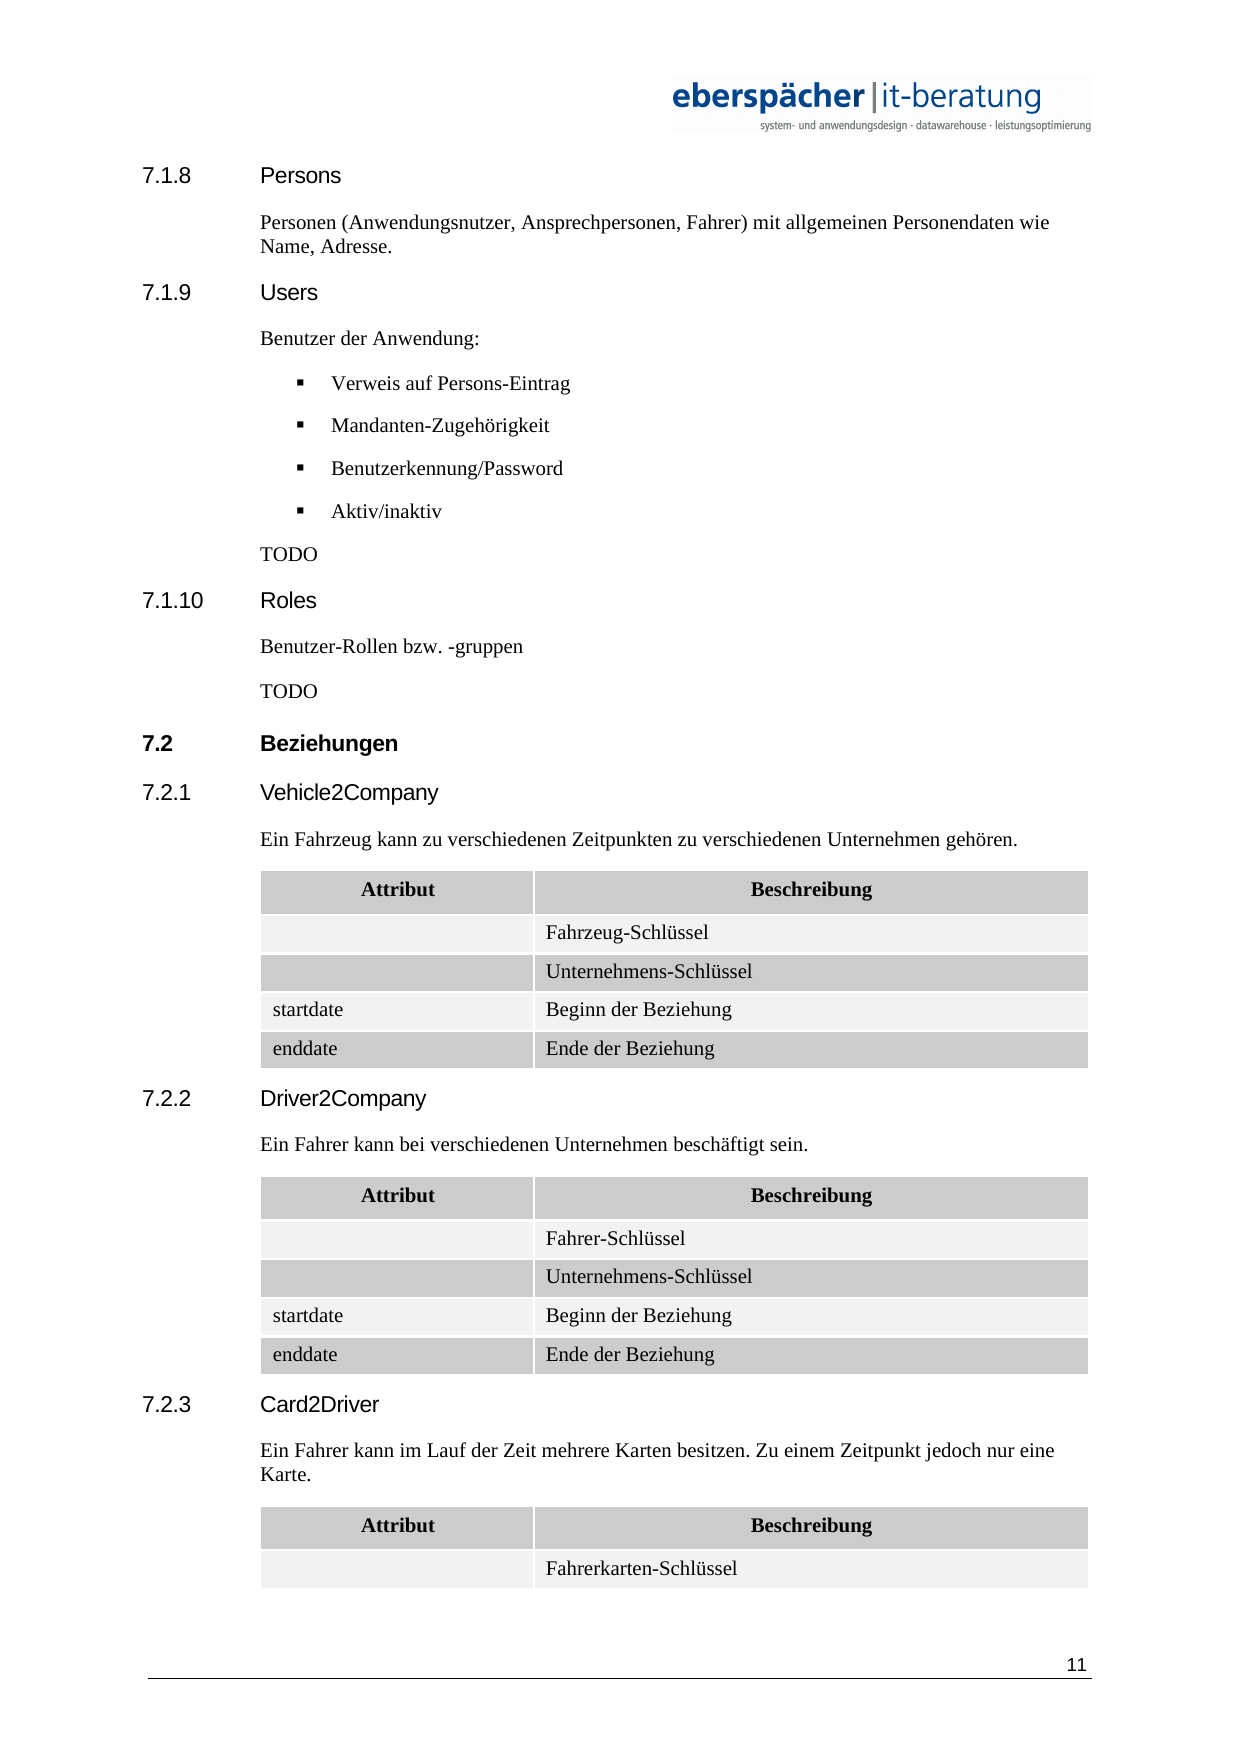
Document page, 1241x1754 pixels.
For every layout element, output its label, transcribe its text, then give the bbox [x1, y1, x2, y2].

text Benutzer der Anwendung: [260, 326, 1090, 350]
table_cell startdate [261, 1299, 533, 1335]
table_cell [261, 1260, 533, 1297]
table_header Attribut [261, 1507, 533, 1549]
table_cell [261, 1222, 533, 1258]
table_cell [261, 916, 533, 952]
text Ein Fahrer kann bei verschiedenen Unternehmen beschäftigt sein. [260, 1132, 1090, 1156]
text TODO [260, 679, 1090, 703]
list Benutzerkennung/Password [295, 456, 1019, 480]
table_cell enddate [261, 1338, 533, 1374]
list Aktiv/inaktiv [295, 499, 1019, 523]
table_cell Ende der Beziehung [535, 1338, 1088, 1374]
table_header Attribut [261, 1177, 533, 1219]
table_header Beschreibung [535, 1507, 1088, 1549]
table_cell Beginn der Beziehung [535, 1299, 1088, 1335]
subtitle Driver2Company [142, 1085, 1090, 1111]
table_cell startdate [261, 993, 533, 1030]
table_cell Ende der Beziehung [535, 1032, 1088, 1068]
table_cell enddate [261, 1032, 533, 1068]
table_cell Fahrer-Schlüssel [535, 1222, 1088, 1258]
table_cell Beginn der Beziehung [535, 993, 1088, 1030]
text Ein Fahrzeug kann zu verschiedenen Zeitpunkten zu verschiedenen Unternehmen gehören. [260, 826, 1090, 851]
table_cell [261, 1551, 533, 1588]
subtitle Persons [142, 162, 1090, 189]
table_cell Fahrerkarten-Schlüssel [535, 1551, 1088, 1588]
subtitle Users [142, 278, 1090, 305]
table_cell Unternehmens-Schlüssel [535, 1260, 1088, 1297]
table_cell Fahrzeug-Schlüssel [535, 916, 1088, 952]
text Personen (Anwendungsnutzer, Ansprechpersonen, Fahrer) mit allgemeinen Personendaten wie Name, Adresse. [260, 209, 1090, 258]
picture [672, 76, 1091, 132]
list Mandanten-Zugehörigkeit [295, 413, 1019, 437]
text TODO [260, 542, 1090, 566]
table_cell Unternehmens-Schlüssel [535, 955, 1088, 991]
table_header Beschreibung [535, 1177, 1088, 1219]
subtitle Roles [142, 587, 1090, 613]
table_cell [261, 955, 533, 991]
table_header Beschreibung [535, 871, 1088, 914]
subtitle Card2Driver [142, 1391, 1090, 1417]
table_header Attribut [261, 871, 533, 914]
list Verweis auf Persons-Eintrag [295, 371, 1019, 395]
text Ein Fahrer kann im Lauf der Zeit mehrere Karten besitzen. Zu einem Zeitpunkt jedoch nur eine Karte. [260, 1438, 1090, 1486]
subtitle Beziehungen [142, 730, 1090, 756]
subtitle Vehicle2Company [142, 779, 1090, 806]
text Benutzer-Rollen bzw. -gruppen [260, 634, 1090, 658]
